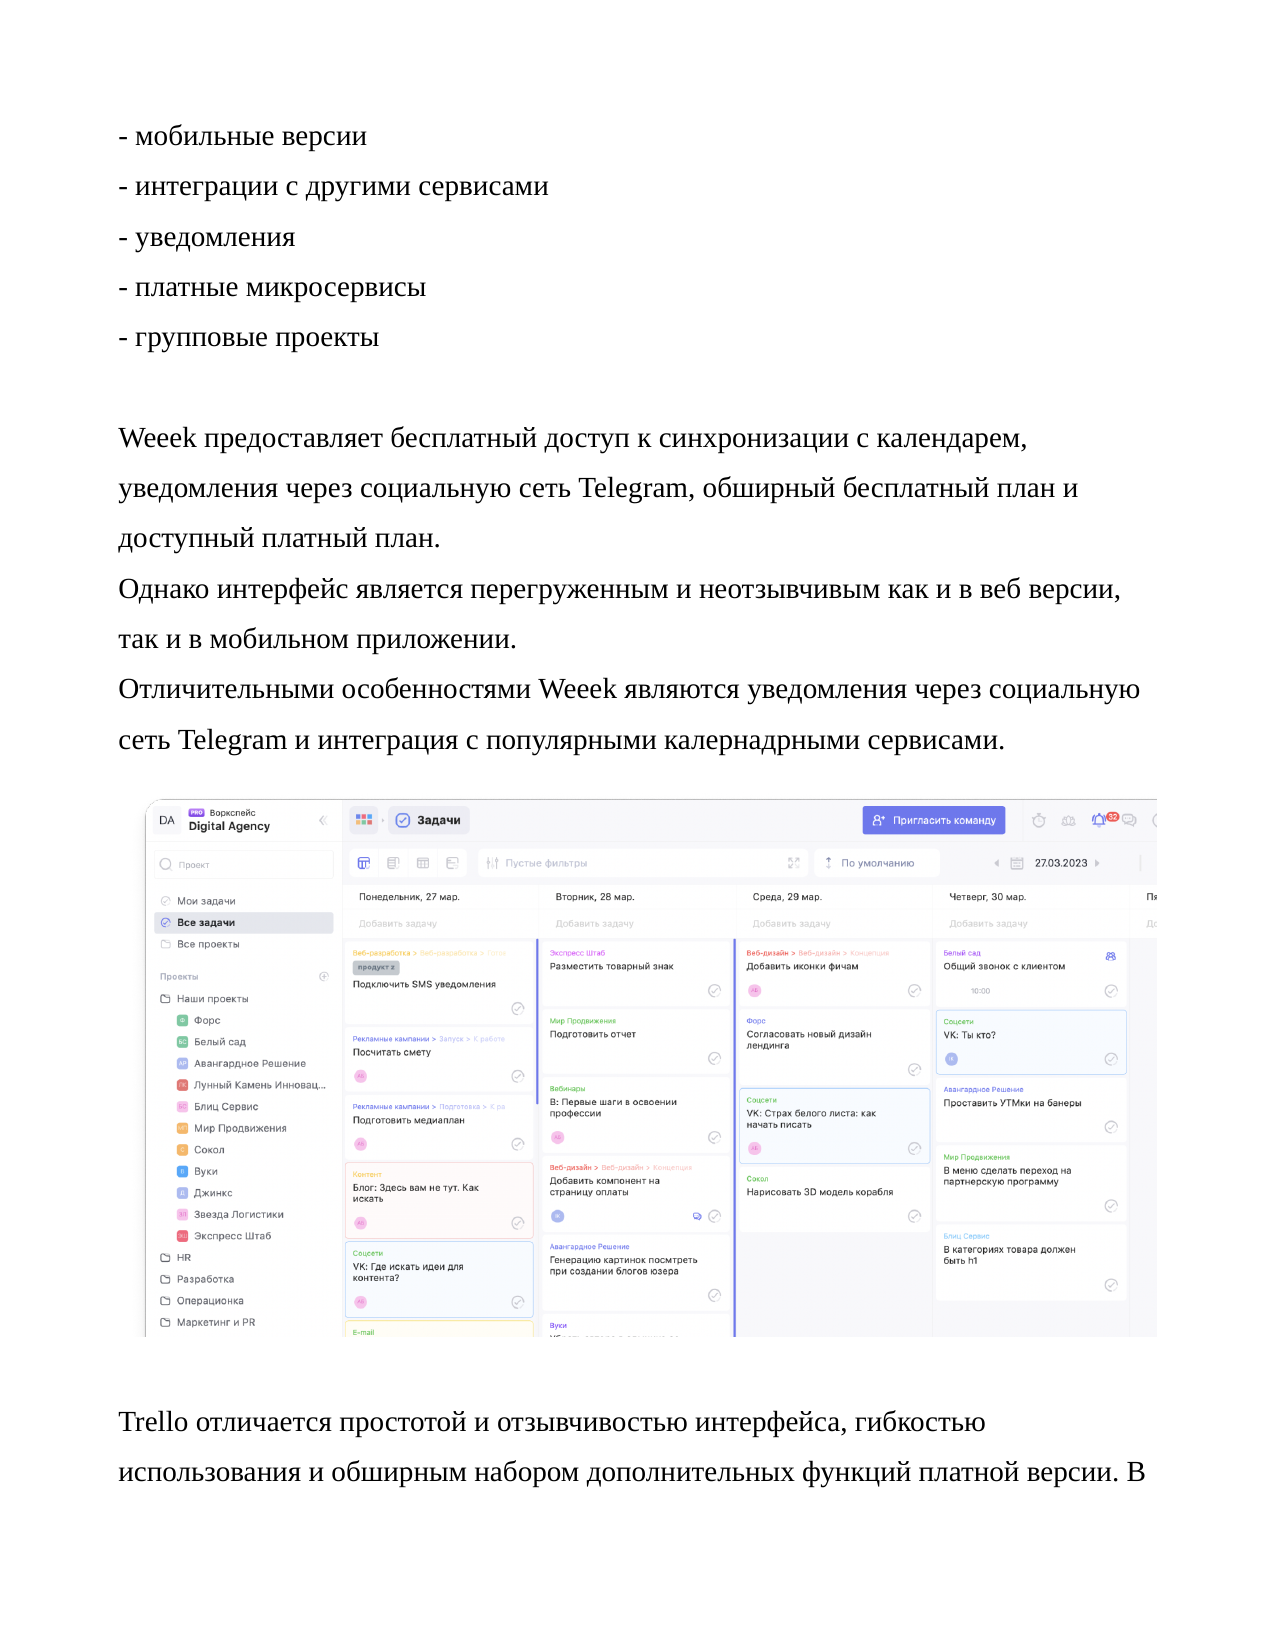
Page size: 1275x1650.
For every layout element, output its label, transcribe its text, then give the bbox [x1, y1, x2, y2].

text - интеграции с другими сервисами [118, 168, 1157, 202]
picture [118, 772, 1157, 1337]
text - групповые проекты [118, 319, 1157, 353]
text - уведомления [118, 219, 1157, 252]
text - платные микросервисы [118, 269, 1157, 303]
text Однако интерфейс является перегруженным и неотзывчивым как и в веб версии, так и в мобильном приложении. [118, 571, 1157, 655]
text Trello отличается простотой и отзывчивостью интерфейса, гибкостью использования и обширным набором дополнительных функций платной версии. В [118, 1404, 1157, 1488]
text Weeek предоставляет бесплатный доступ к синхронизации с календарем, уведомления через социальную сеть Telegram, обширный бесплатный план и доступный платный план. [118, 420, 1157, 554]
text Отличительными особенностями Weeek являются уведомления через социальную сеть Telegram и интеграция с популярными калернадрными сервисами. [118, 672, 1157, 755]
text - мобильные версии [118, 118, 1157, 152]
